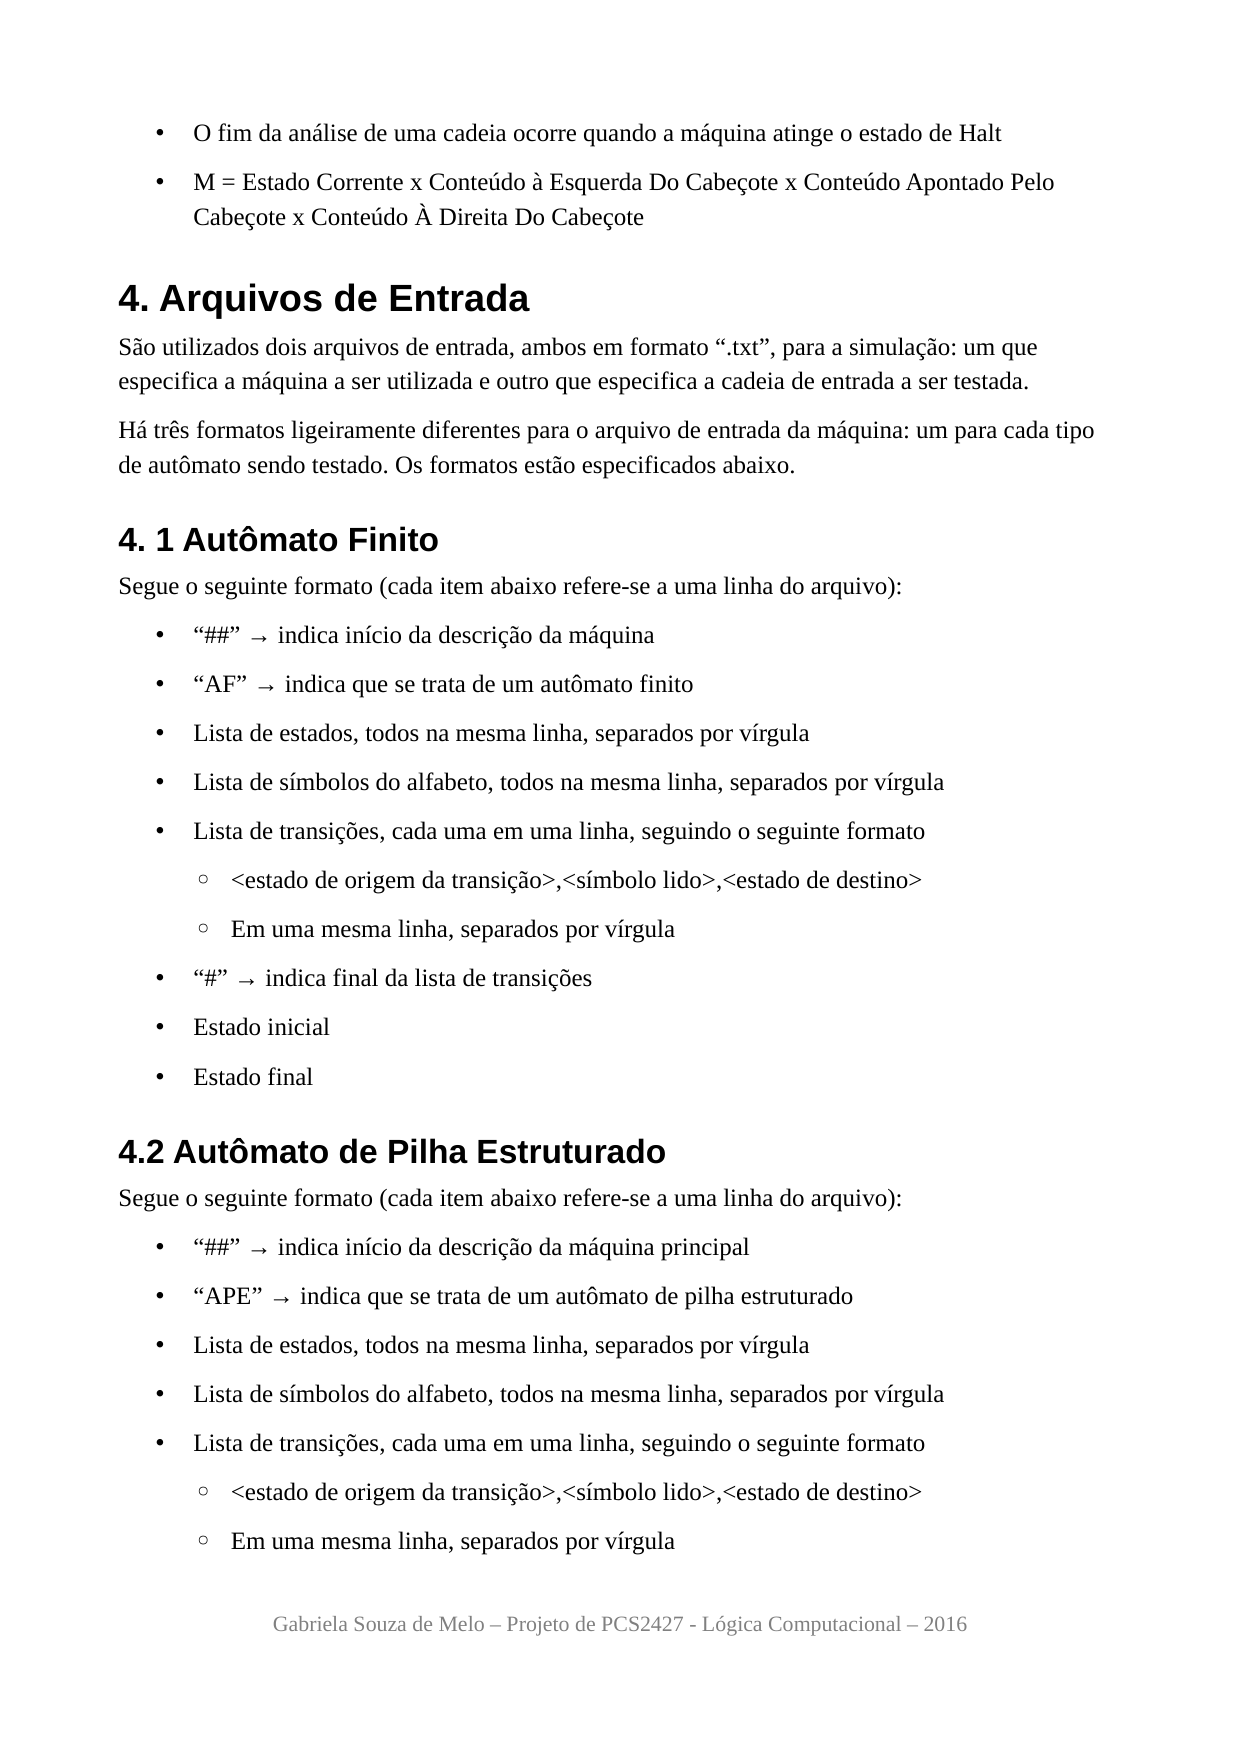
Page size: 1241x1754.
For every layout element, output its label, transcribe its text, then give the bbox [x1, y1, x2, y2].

list Em uma mesma linha, separados por vírgula [193, 914, 1122, 943]
list Lista de símbolos do alfabeto, todos na mesma linha, separados por vírgula [156, 1379, 1122, 1408]
subtitle 4.2 Autômato de Pilha Estruturado [118, 1131, 1122, 1170]
list Lista de símbolos do alfabeto, todos na mesma linha, separados por vírgula [156, 767, 1122, 796]
list “AF” → indica que se trata de um autômato finito [156, 669, 1122, 698]
list Lista de transições, cada uma em uma linha, seguindo o seguinte formato [156, 1428, 1122, 1457]
list “##” → indica início da descrição da máquina principal [156, 1232, 1122, 1260]
list <estado de origem da transição>,<símbolo lido>,<estado de destino> [193, 865, 1122, 894]
list “APE” → indica que se trata de um autômato de pilha estruturado [156, 1281, 1122, 1309]
list Lista de estados, todos na mesma linha, separados por vírgula [156, 718, 1122, 747]
list “##” → indica início da descrição da máquina [156, 620, 1122, 649]
subtitle 4. Arquivos de Entrada [118, 276, 1122, 319]
text São utilizados dois arquivos de entrada, ambos em formato “.txt”, para a simulação: um que especifica a máquina a ser utilizada e outro que especifica a cadeia de entrada a ser testada. [118, 332, 1122, 395]
list Estado inicial [156, 1012, 1122, 1041]
list “#” → indica final da lista de transições [156, 963, 1122, 992]
subtitle 4. 1 Autômato Finito [118, 520, 1122, 558]
list O fim da análise de uma cadeia ocorre quando a máquina atinge o estado de Halt [156, 118, 1122, 147]
list <estado de origem da transição>,<símbolo lido>,<estado de destino> [193, 1477, 1122, 1506]
list M = Estado Corrente x Conteúdo à Esquerda Do Cabeçote x Conteúdo Apontado Pelo Cabeçote x Conteúdo À Direita Do Cabeçote [156, 167, 1122, 230]
list Lista de estados, todos na mesma linha, separados por vírgula [156, 1330, 1122, 1358]
list Em uma mesma linha, separados por vírgula [193, 1526, 1122, 1555]
list Lista de transições, cada uma em uma linha, seguindo o seguinte formato [156, 816, 1122, 845]
text Há três formatos ligeiramente diferentes para o arquivo de entrada da máquina: um para cada tipo de autômato sendo testado. Os formatos estão especificados abaixo. [118, 415, 1122, 479]
text Segue o seguinte formato (cada item abaixo refere-se a uma linha do arquivo): [118, 571, 1122, 600]
list Estado final [156, 1062, 1122, 1090]
text Segue o seguinte formato (cada item abaixo refere-se a uma linha do arquivo): [118, 1183, 1122, 1211]
